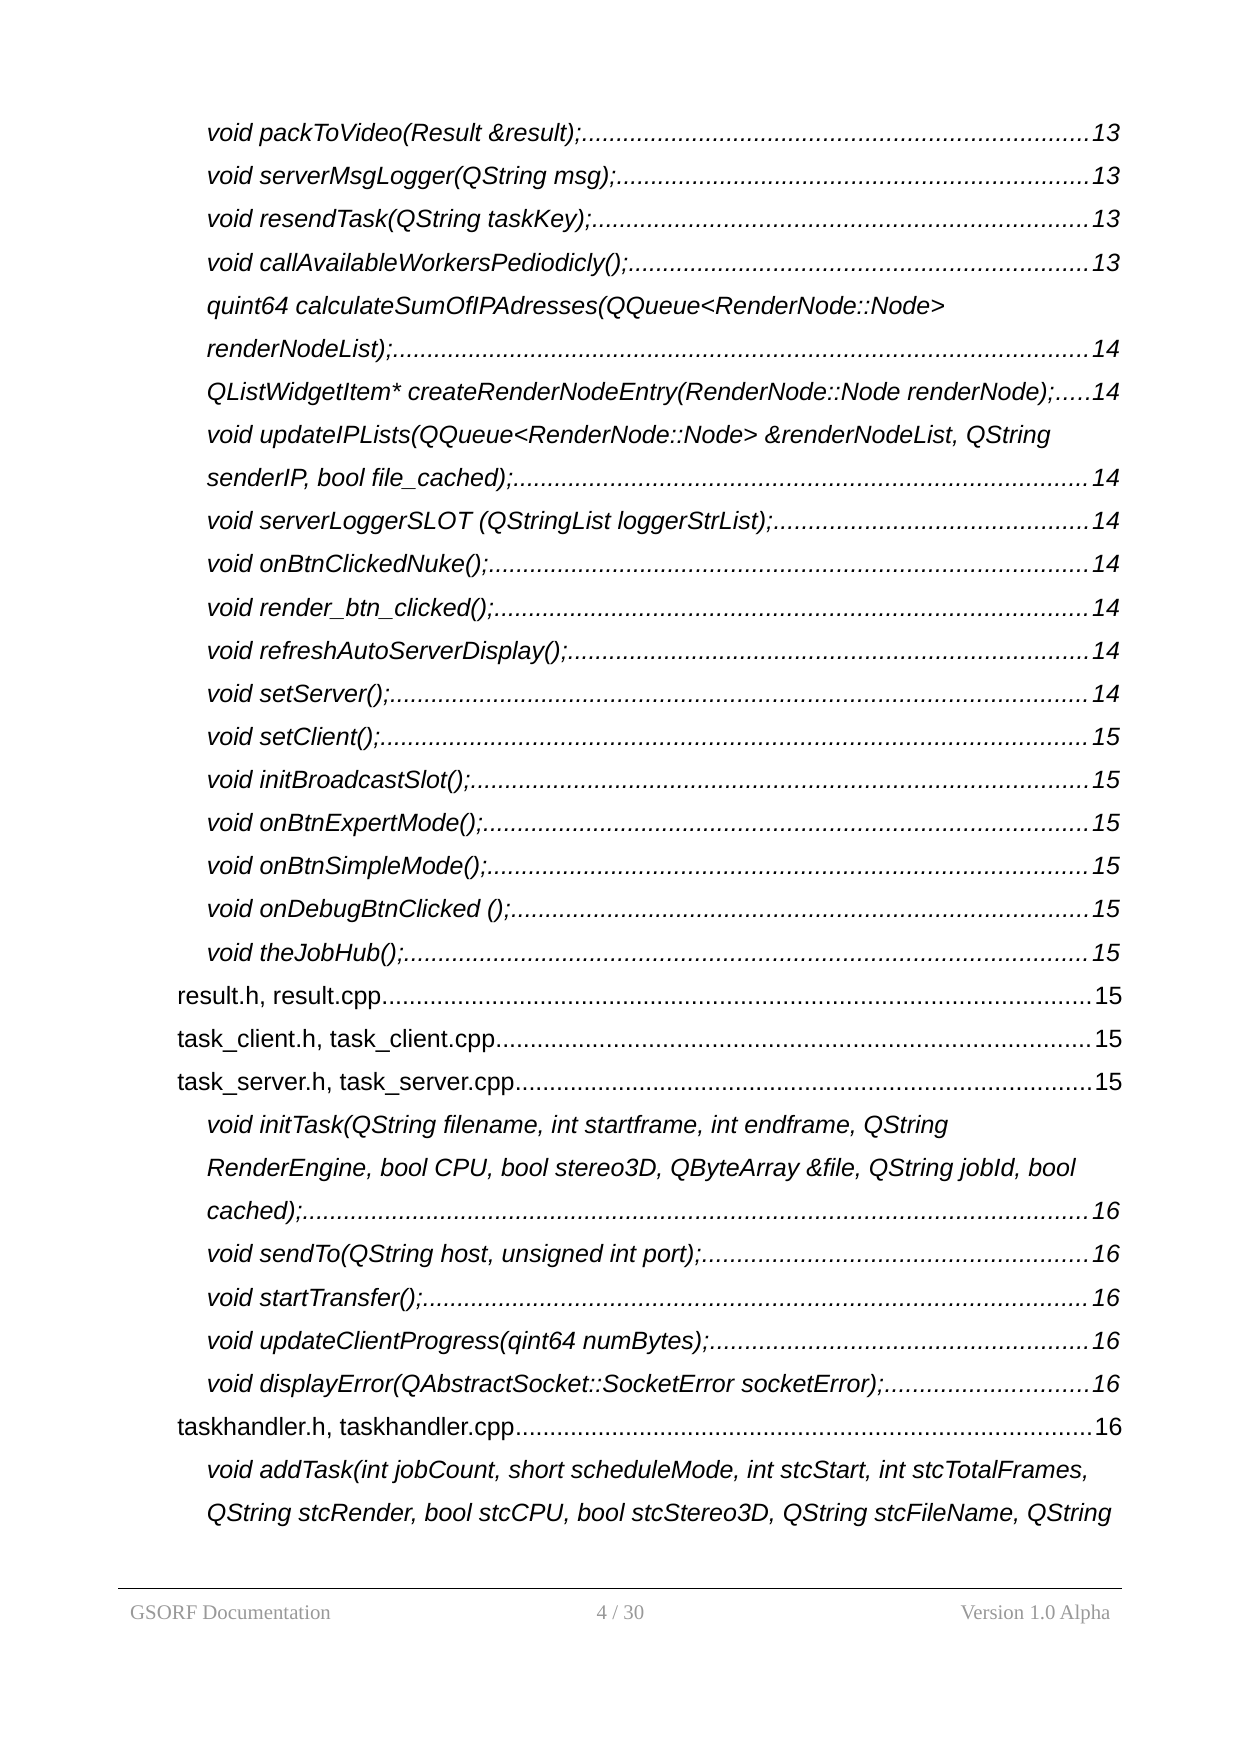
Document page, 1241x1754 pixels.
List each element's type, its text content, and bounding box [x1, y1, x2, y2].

text taskhandler.h, taskhandler.cpp 16 [177, 1412, 1122, 1441]
text void initBroadcastSlot(); 15 [207, 765, 1122, 794]
text void setServer(); 14 [207, 679, 1122, 707]
text void startTransfer(); 16 [207, 1282, 1122, 1311]
text task_client.h, task_client.cpp 15 [177, 1024, 1122, 1052]
text QListWidgetItem* createRenderNodeEntry(RenderNode::Node renderNode); 14 [207, 377, 1122, 406]
text void addTask(int jobCount, short scheduleMode, int stcStart, int stcTotalFrames, QString stcRender, bool stcCPU, bool stcStereo3D, QString stcFileName, QString jobId); 16 [207, 1455, 1122, 1527]
text void onBtnClickedNuke(); 14 [207, 549, 1122, 578]
text void callAvailableWorkersPediodicly(); 13 [207, 247, 1122, 276]
text void updateClientProgress(qint64 numBytes); 16 [207, 1326, 1122, 1354]
text void onBtnExpertMode(); 15 [207, 808, 1122, 837]
text void updateIPLists(QQueue<RenderNode::Node> &renderNodeList, QString senderIP, bool file_cached); 14 [207, 420, 1122, 492]
text void onBtnSimpleMode(); 15 [207, 851, 1122, 880]
text task_server.h, task_server.cpp 15 [177, 1067, 1122, 1096]
text void serverLoggerSLOT (QStringList loggerStrList); 14 [207, 506, 1122, 535]
text void serverMsgLogger(QString msg); 13 [207, 161, 1122, 190]
text void initTask(QString filename, int startframe, int endframe, QString RenderEngine, bool CPU, bool stereo3D, QByteArray &file, QString jobId, bool cached); 16 [207, 1110, 1122, 1225]
text void render_btn_clicked(); 14 [207, 592, 1122, 621]
text void setClient(); 15 [207, 722, 1122, 751]
text void sendTo(QString host, unsigned int port); 16 [207, 1239, 1122, 1268]
text void theJobHub(); 15 [207, 937, 1122, 966]
text quint64 calculateSumOfIPAdresses(QQueue<RenderNode::Node> renderNodeList); 14 [207, 291, 1122, 362]
text void resendTask(QString taskKey); 13 [207, 204, 1122, 233]
text void displayError(QAbstractSocket::SocketError socketError); 16 [207, 1369, 1122, 1397]
text void refreshAutoServerDisplay(); 14 [207, 636, 1122, 664]
text void onDebugBtnClicked (); 15 [207, 894, 1122, 923]
text void packToVideo(Result &result); 13 [207, 118, 1122, 147]
text result.h, result.cpp 15 [177, 981, 1122, 1009]
